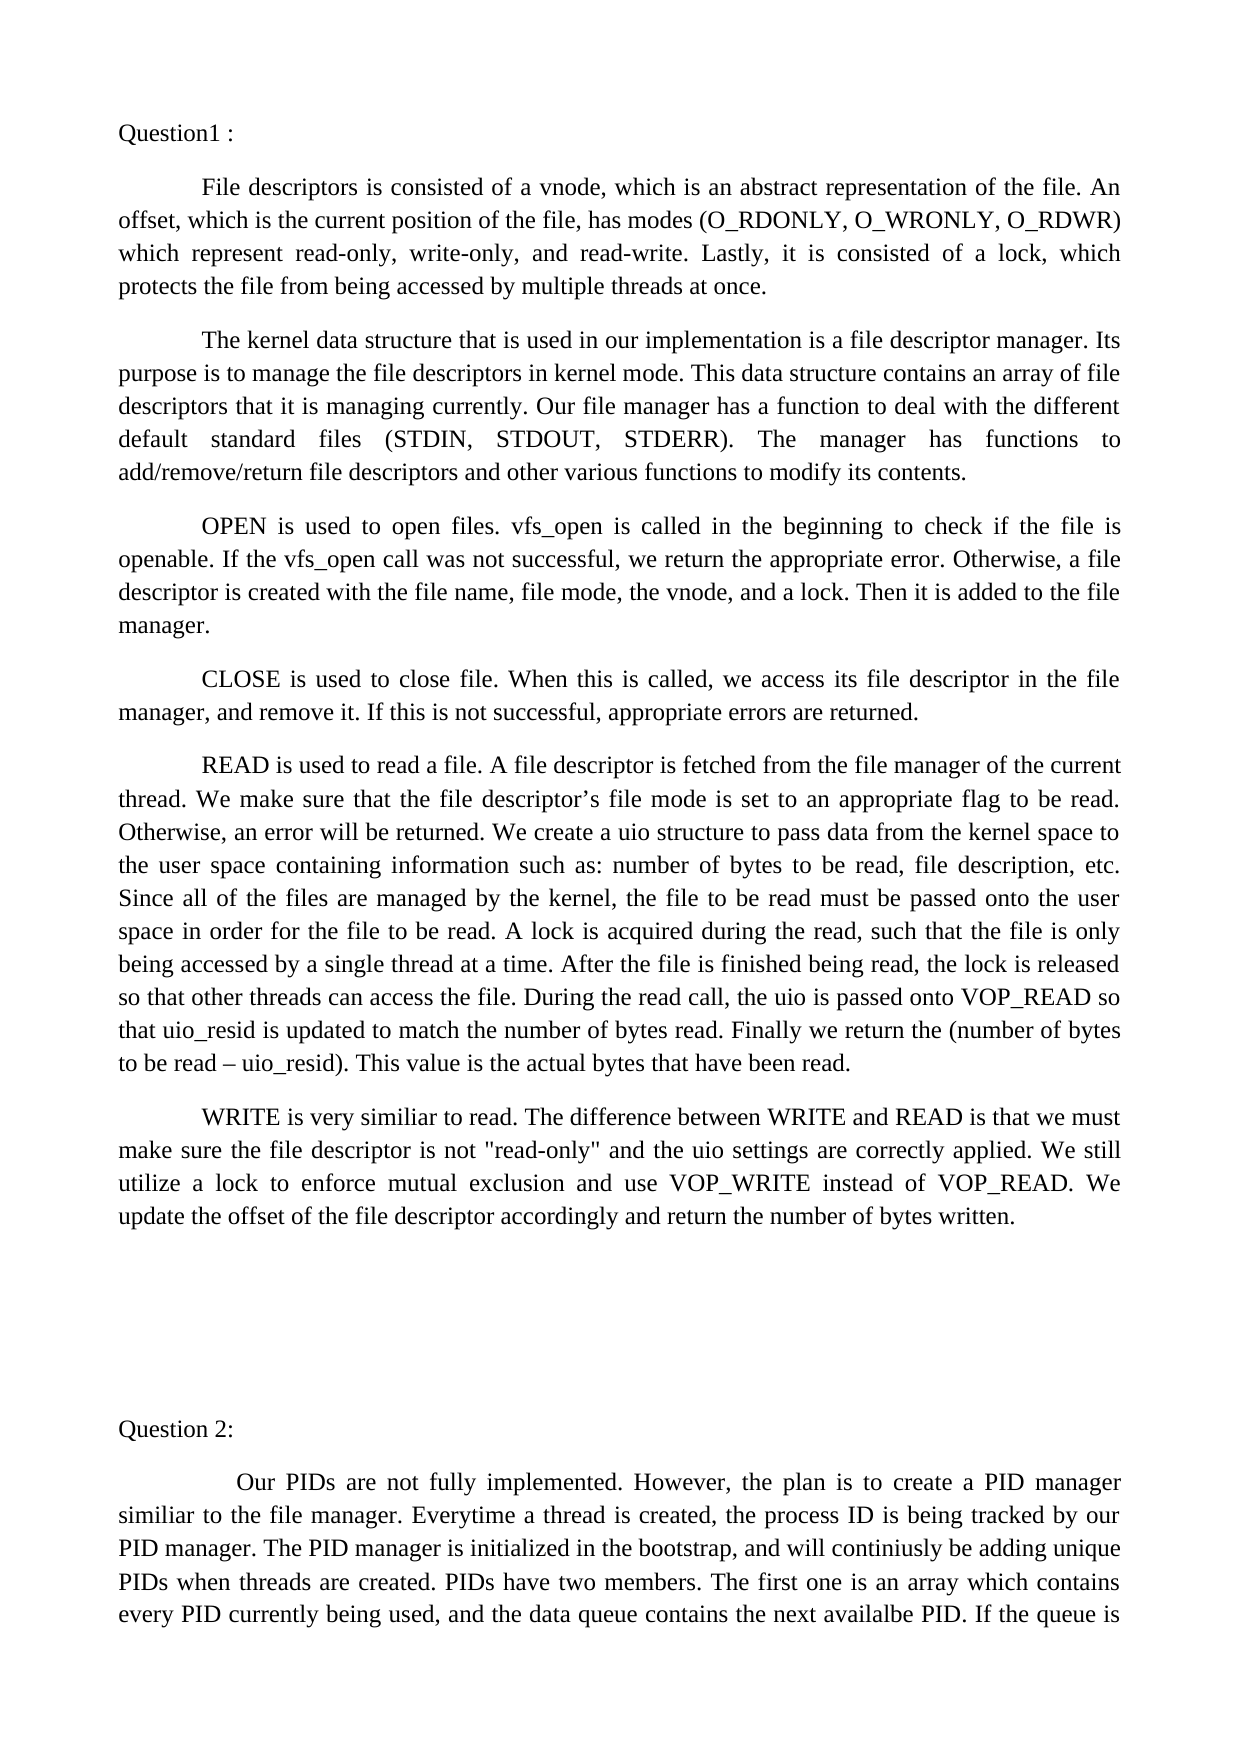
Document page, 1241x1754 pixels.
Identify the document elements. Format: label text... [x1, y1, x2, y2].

text OPEN is used to open files. vfs_open is called in the beginning to check if the file is openable. If the vfs_open call was not successful, we return the appropriate error. Otherwise, a file descriptor is created with the file name, file mode, the vnode, and a lock. Then it is added to the file manager. [118, 511, 1122, 639]
text Question 2: [118, 1414, 1122, 1442]
text File descriptors is consisted of a vnode, which is an abstract representation of the file. An offset, which is the current position of the file, has modes (O_RDONLY, O_WRONLY, O_RDWR) which represent read-only, write-only, and read-write. Lastly, it is consisted of a lock, which protects the file from being accessed by multiple threads at once. [118, 172, 1122, 300]
text CLOSE is used to close file. When this is called, we access its file descriptor in the file manager, and remove it. If this is not successful, appropriate errors are returned. [118, 664, 1122, 726]
text WRITE is very similiar to read. The difference between WRITE and READ is that we must make sure the file descriptor is not "read-only" and the uio settings are correctly applied. We still utilize a lock to enforce mutual exclusion and use VOP_WRITE instead of VOP_READ. We update the offset of the file descriptor accordingly and return the number of bytes written. [118, 1102, 1122, 1229]
text Our PIDs are not fully implemented. However, the plan is to create a PID manager similiar to the file manager. Everytime a thread is created, the process ID is being tracked by our PID manager. The PID manager is initialized in the bootstrap, and will continiusly be adding unique PIDs when threads are created. PIDs have two members. The first one is an array which contains every PID currently being used, and the data queue contains the next availalbe PID. If the queue is [118, 1467, 1122, 1628]
text The kernel data structure that is used in our implementation is a file descriptor manager. Its purpose is to manage the file descriptors in kernel mode. This data structure contains an array of file descriptors that it is managing currently. Our file manager has a function to deal with the different default standard files (STDIN, STDOUT, STDERR). The manager has functions to add/remove/return file descriptors and other various functions to modify its contents. [118, 325, 1122, 486]
text Question1 : [118, 118, 1122, 147]
text READ is used to read a file. A file descriptor is fetched from the file manager of the current thread. We make sure that the file descriptor’s file mode is set to an appropriate flag to be read. Otherwise, an error will be returned. We create a uio structure to pass data from the kernel space to the user space containing information such as: number of bytes to be read, file description, etc. Since all of the files are managed by the kernel, the file to be read must be passed onto the user space in order for the file to be read. A lock is acquired during the read, such that the file is only being accessed by a single thread at a time. After the file is finished being read, the lock is released so that other threads can access the file. During the read call, the uio is passed onto VOP_READ so that uio_resid is updated to match the number of bytes read. Finally we return the (number of bytes to be read – uio_resid). This value is the actual bytes that have been read. [118, 751, 1122, 1077]
